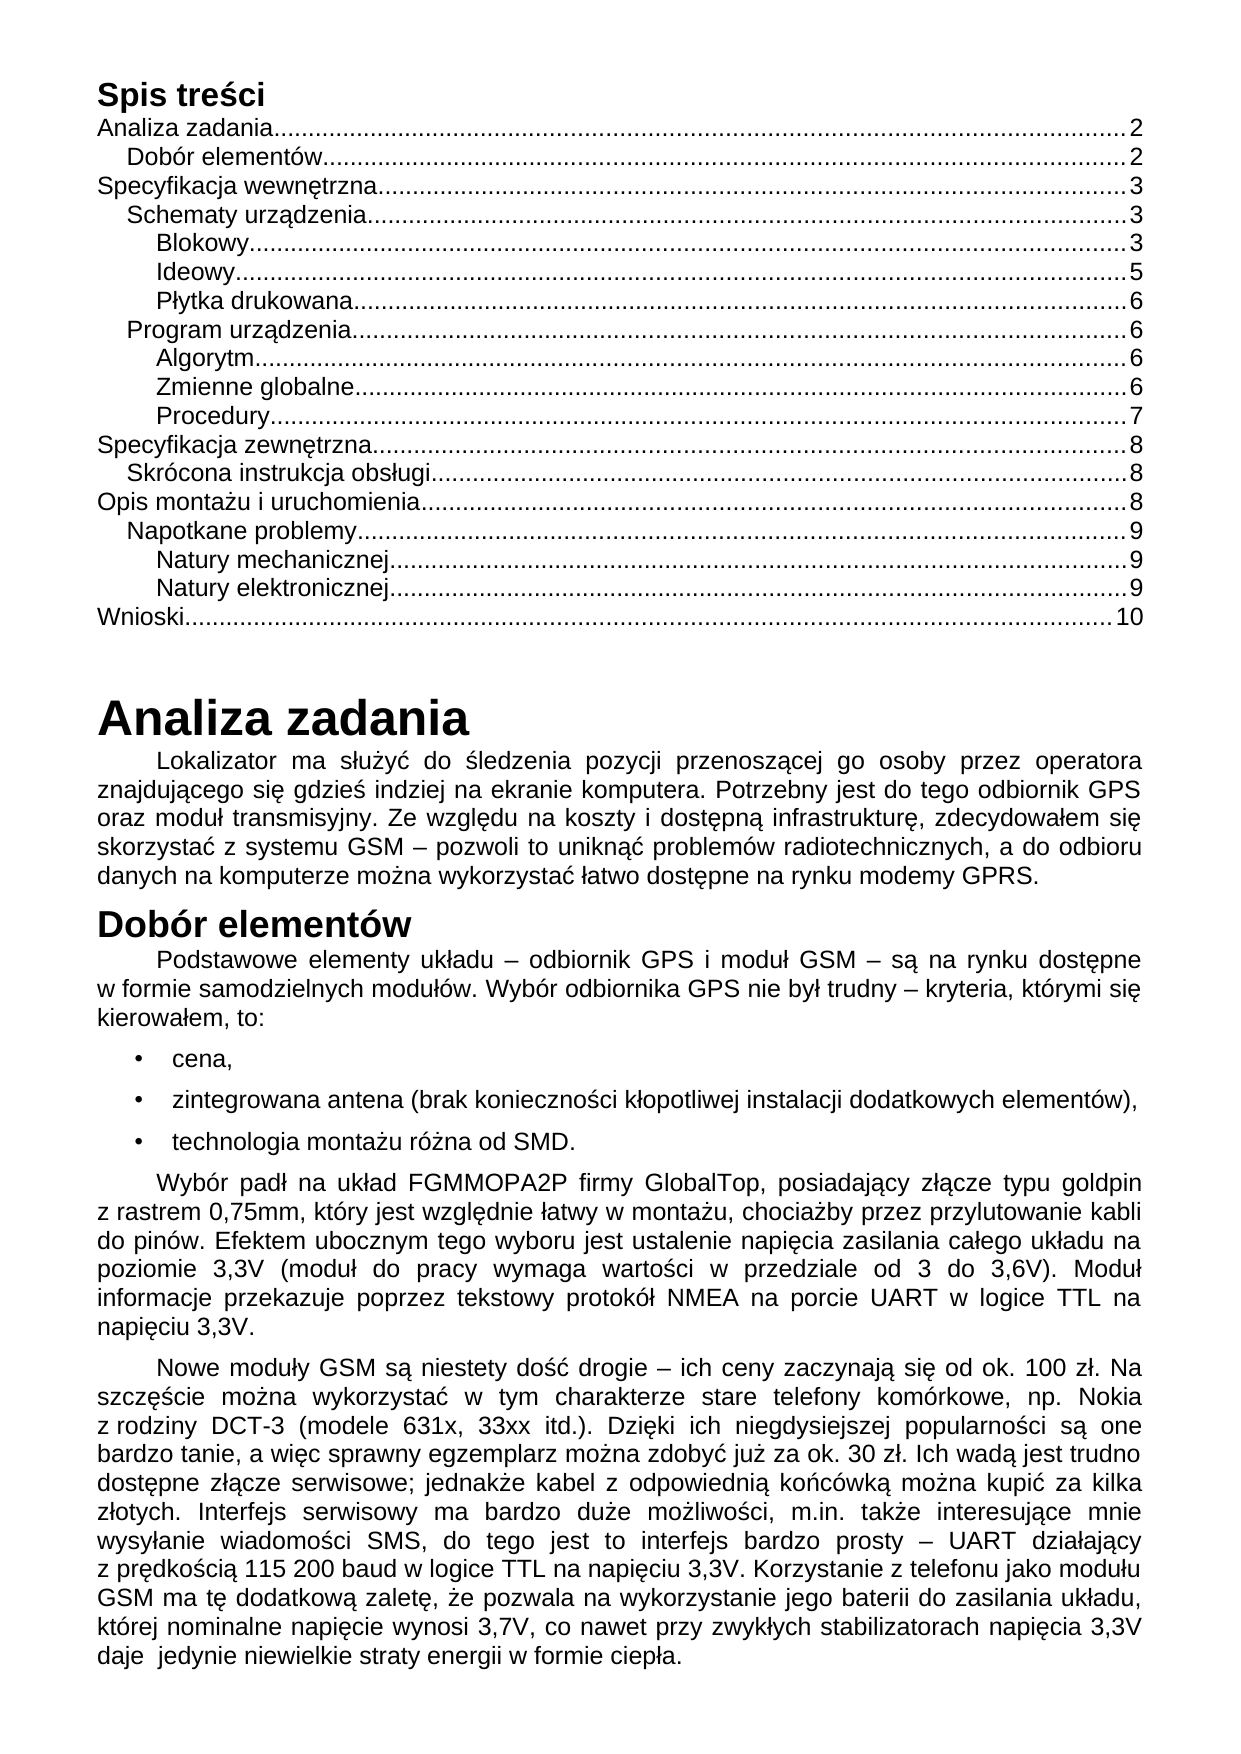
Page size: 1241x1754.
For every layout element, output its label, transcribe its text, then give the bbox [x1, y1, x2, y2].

text Wybór padł na układ FGMMOPA2P firmy GlobalTop, posiadający złącze typu goldpin z rastrem 0,75mm, który jest względnie łatwy w montażu, chociażby przez przylutowanie kabli do pinów. Efektem ubocznym tego wyboru jest ustalenie napięcia zasilania całego układu na poziomie 3,3V (moduł do pracy wymaga wartości w przedziale od 3 do 3,6V). Moduł informacje przekazuje poprzez tekstowy protokół NMEA na porcie UART w logice TTL na napięciu 3,3V. [97, 1168, 1143, 1341]
text Algorytm 6 [156, 343, 1143, 372]
text Dobór elementów 2 [126, 142, 1143, 171]
list cena, [134, 1044, 1143, 1073]
list zintegrowana antena (brak konieczności kłopotliwej instalacji dodatkowych elementów), [134, 1085, 1143, 1114]
text Napotkane problemy 9 [126, 516, 1143, 545]
text Skrócona instrukcja obsługi 8 [126, 458, 1143, 487]
text Natury mechanicznej 9 [156, 545, 1143, 573]
text Analiza zadania 2 [97, 113, 1143, 142]
text Podstawowe elementy układu – odbiornik GPS i moduł GSM – są na rynku dostępne w formie samodzielnych modułów. Wybór odbiornika GPS nie był trudny – kryteria, którymi się kierowałem, to: [97, 945, 1143, 1032]
text Ideowy 5 [156, 257, 1143, 286]
text Natury elektronicznej 9 [156, 573, 1143, 602]
text Nowe moduły GSM są niestety dość drogie – ich ceny zaczynają się od ok. 100 zł. Na szczęście można wykorzystać w tym charakterze stare telefony komórkowe, np. Nokia z rodziny DCT-3 (modele 631x, 33xx itd.). Dzięki ich niegdysiejszej popularności są one bardzo tanie, a więc sprawny egzemplarz można zdobyć już za ok. 30 zł. Ich wadą jest trudno dostępne złącze serwisowe; jednakże kabel z odpowiednią końcówką można kupić za kilka złotych. Interfejs serwisowy ma bardzo duże możliwości, m.in. także interesujące mnie wysyłanie wiadomości SMS, do tego jest to interfejs bardzo prosty – UART działający z prędkością 115 200 baud w logice TTL na napięciu 3,3V. Korzystanie z telefonu jako modułu GSM ma tę dodatkową zaletę, że pozwala na wykorzystanie jego baterii do zasilania układu, której nominalne napięcie wynosi 3,7V, co nawet przy zwykłych stabilizatorach napięcia 3,3V daje jedynie niewielkie straty energii w formie ciepła. [97, 1353, 1143, 1669]
text Płytka drukowana 6 [156, 286, 1143, 315]
text Procedury 7 [156, 401, 1143, 430]
subtitle Spis treści [97, 75, 1143, 113]
text Program urządzenia 6 [126, 315, 1143, 343]
subtitle Analiza zadania [97, 688, 1143, 746]
text Lokalizator ma służyć do śledzenia pozycji przenoszącej go osoby przez operatora znajdującego się gdzieś indziej na ekranie komputera. Potrzebny jest do tego odbiornik GPS oraz moduł transmisyjny. Ze względu na koszty i dostępną infrastrukturę, zdecydowałem się skorzystać z systemu GSM – pozwoli to uniknąć problemów radiotechnicznych, a do odbioru danych na komputerze można wykorzystać łatwo dostępne na rynku modemy GPRS. [97, 746, 1143, 890]
text Opis montażu i uruchomienia 8 [97, 487, 1143, 516]
text Wnioski 10 [97, 602, 1143, 631]
text Blokowy 3 [156, 228, 1143, 257]
subtitle Dobór elementów [97, 902, 1143, 945]
text Zmienne globalne 6 [156, 372, 1143, 401]
list technologia montażu różna od SMD. [134, 1127, 1143, 1156]
text Schematy urządzenia 3 [126, 200, 1143, 228]
text Specyfikacja wewnętrzna 3 [97, 171, 1143, 200]
text Specyfikacja zewnętrzna 8 [97, 430, 1143, 458]
